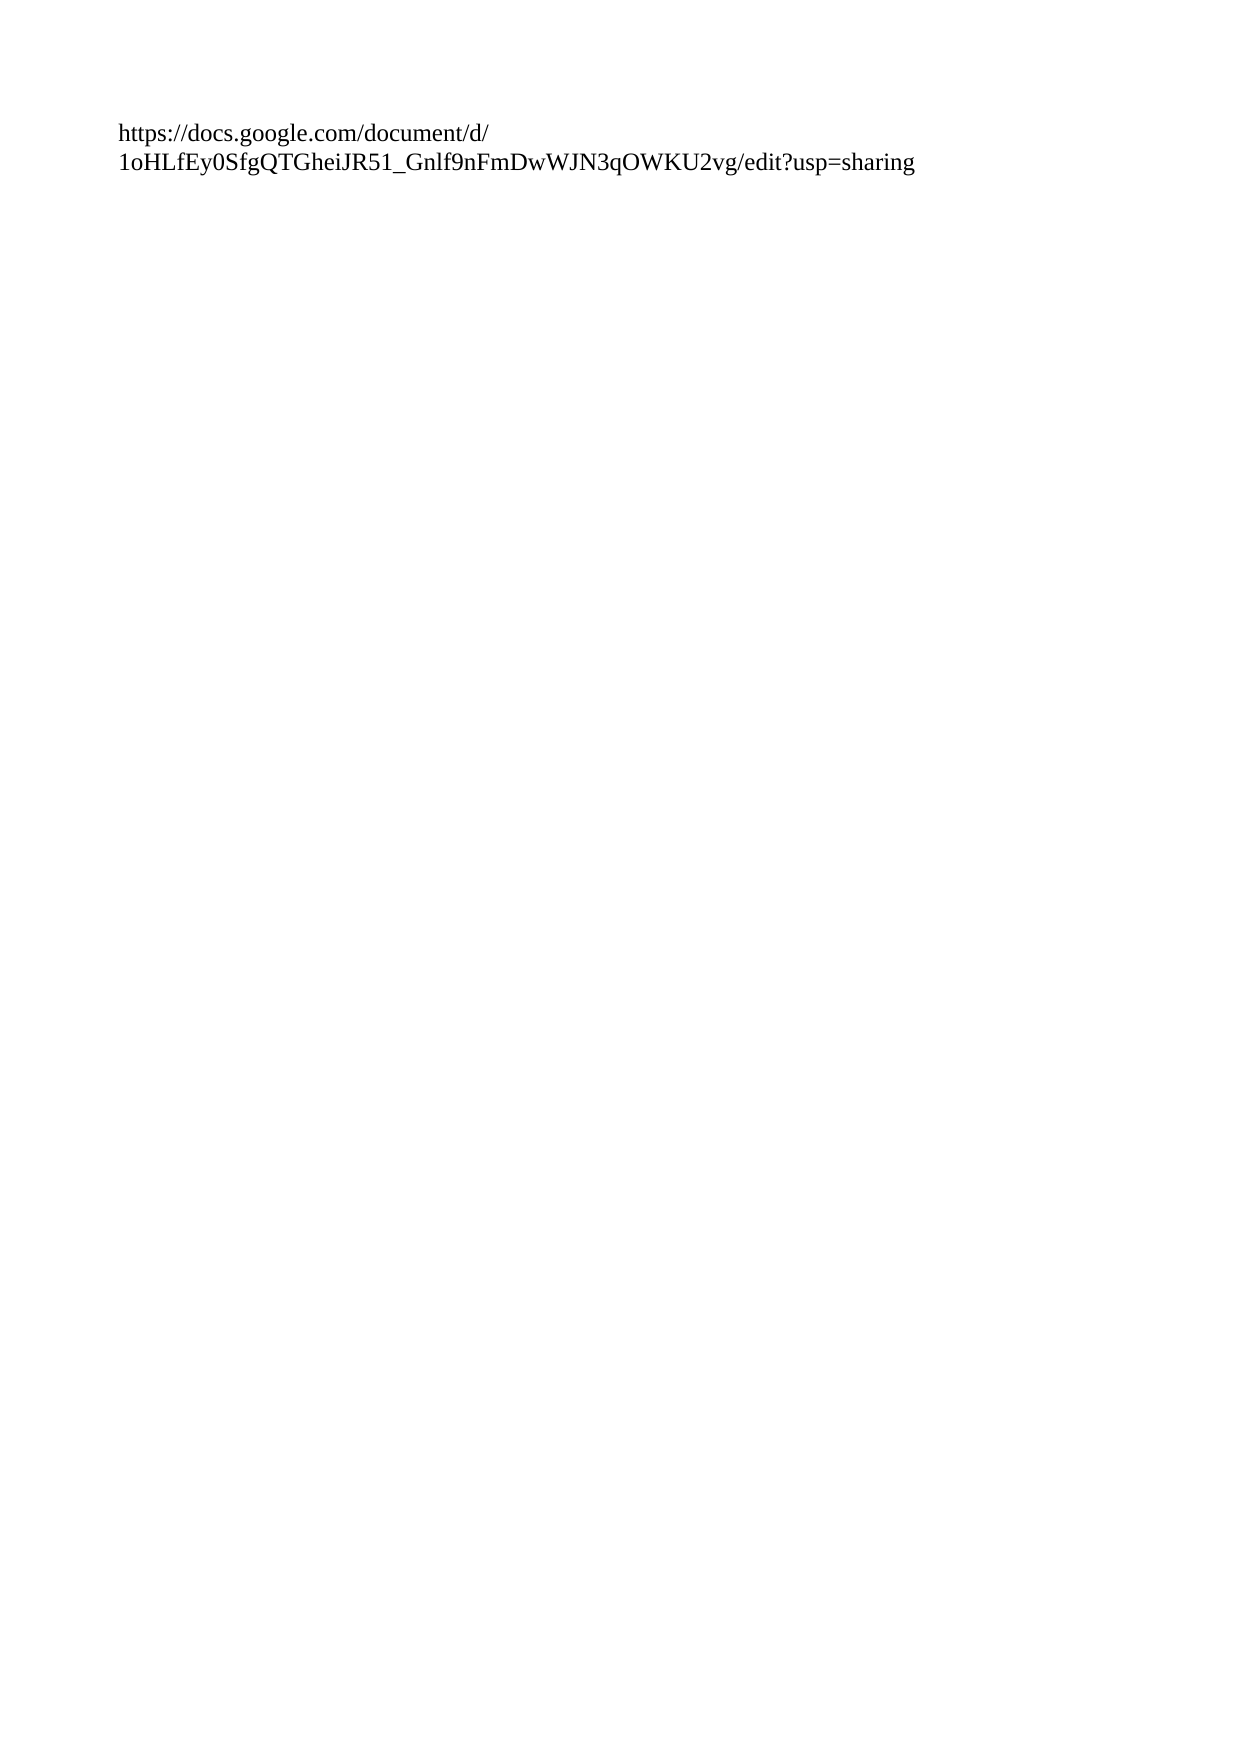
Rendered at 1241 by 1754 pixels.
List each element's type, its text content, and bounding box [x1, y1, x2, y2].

text https://docs.google.com/document/d/1oHLfEy0SfgQTGheiJR51_Gnlf9nFmDwWJN3qOWKU2vg/edit?usp=sharing [118, 118, 1122, 176]
